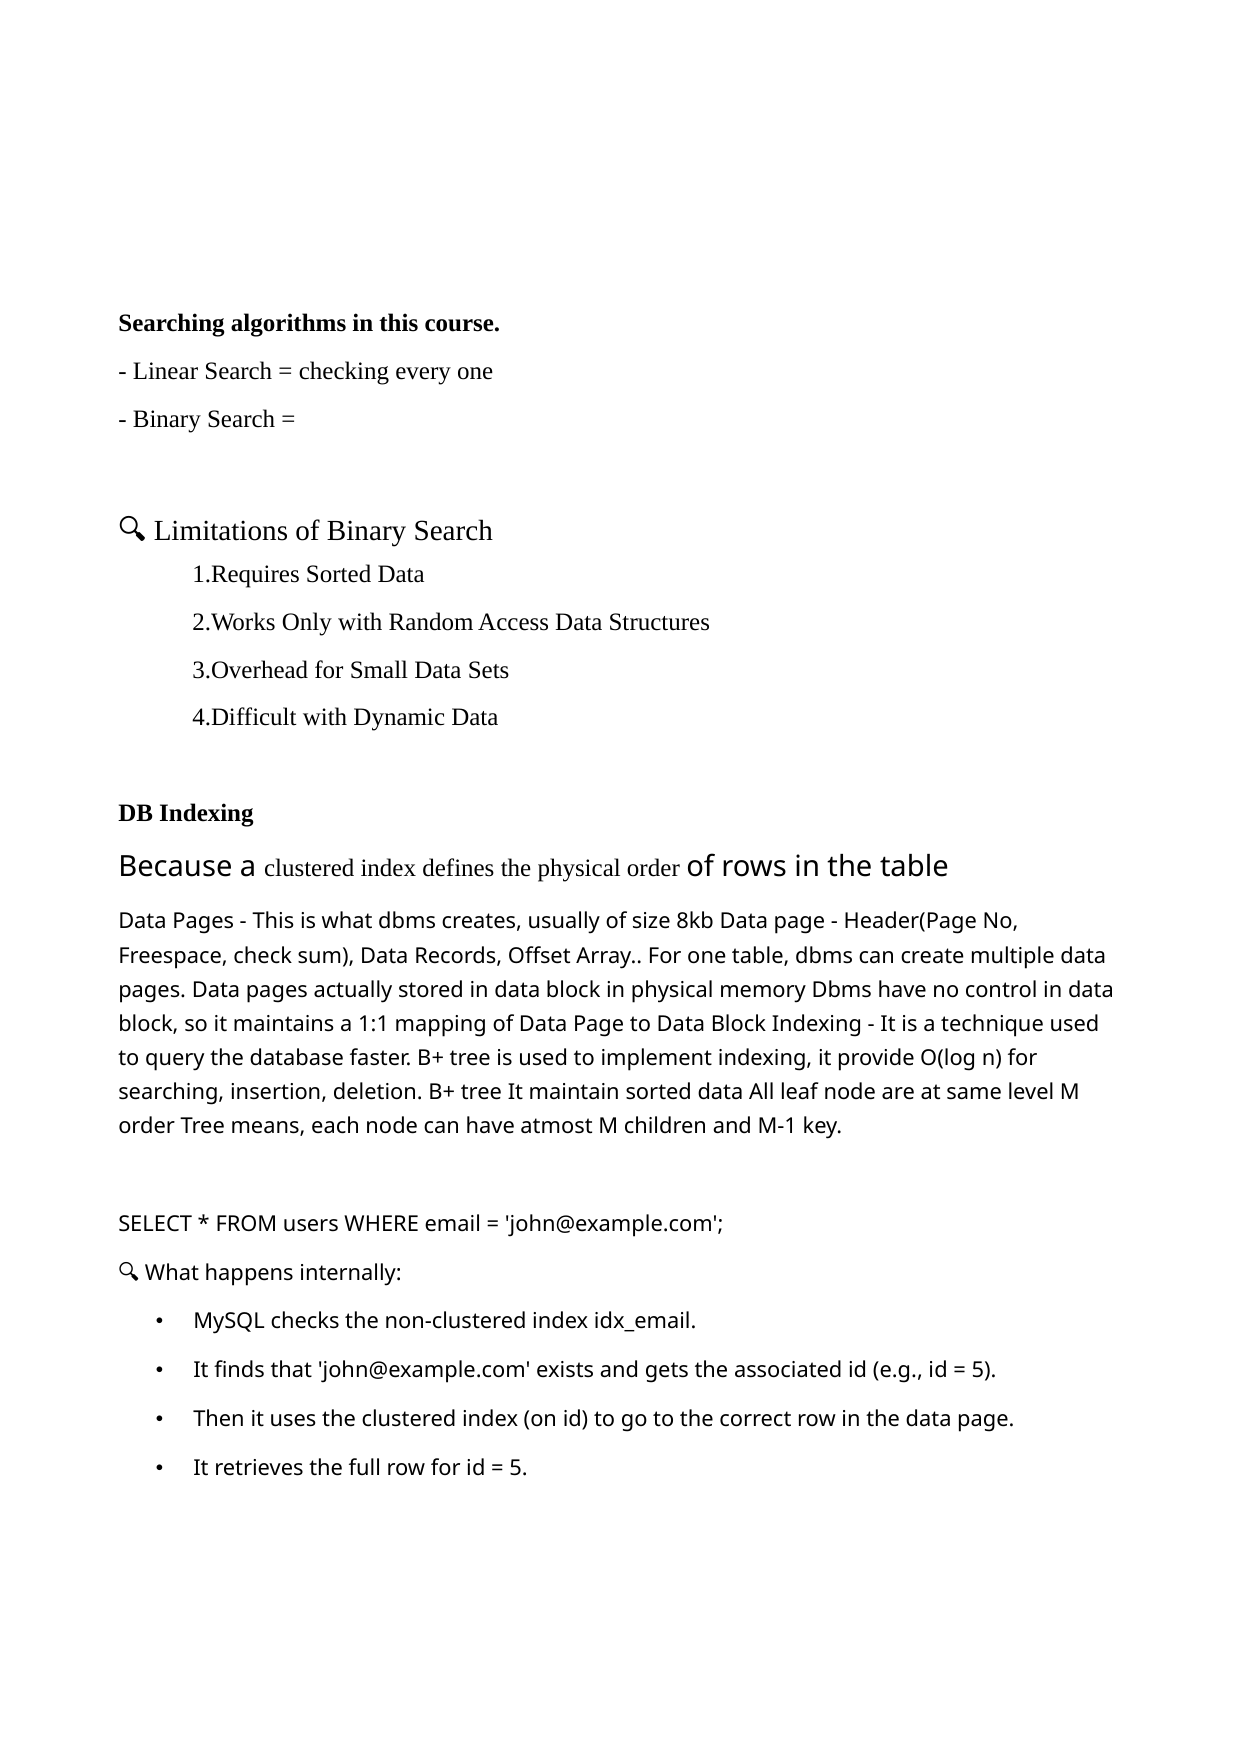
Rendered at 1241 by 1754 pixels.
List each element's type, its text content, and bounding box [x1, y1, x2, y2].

list It retrieves the full row for id = 5. [156, 1452, 1122, 1481]
text - Binary Search = [118, 404, 1122, 432]
text 🔍 What happens internally: [118, 1257, 1122, 1286]
list Then it uses the clustered index (on id) to go to the correct row in the data page. [156, 1403, 1122, 1433]
subtitle 🔍 Limitations of Binary Search [118, 513, 1122, 547]
list MySQL checks the non-clustered index idx_email. [156, 1305, 1122, 1335]
text - Linear Search = checking every one [118, 356, 1122, 385]
text Data Pages - This is what dbms creates, usually of size 8kb Data page - Header(Page No, Freespace, check sum), Data Records, Offset Array.. For one table, dbms can create multiple data pages. Data pages actually stored in data block in physical memory Dbms have no control in data block, so it maintains a 1:1 mapping of Data Page to Data Block Indexing - It is a technique used to query the database faster. B+ tree is used to implement indexing, it provide O(log n) for searching, insertion, deletion. B+ tree It maintain sorted data All leaf node are at same level M order Tree means, each node can have atmost M children and M-1 key. [118, 905, 1122, 1140]
list Requires Sorted Data [118, 559, 1122, 588]
text Searching algorithms in this course. [118, 308, 1122, 337]
text Because a clustered index defines the physical order of rows in the table [118, 845, 1122, 885]
list Difficult with Dynamic Data [118, 702, 1122, 731]
list Works Only with Random Access Data Structures [118, 607, 1122, 636]
list It finds that 'john@example.com' exists and gets the associated id (e.g., id = 5). [156, 1354, 1122, 1384]
text SELECT * FROM users WHERE email = 'john@example.com'; [118, 1208, 1122, 1238]
list Overhead for Small Data Sets [118, 655, 1122, 683]
text DB Indexing [118, 798, 1122, 826]
